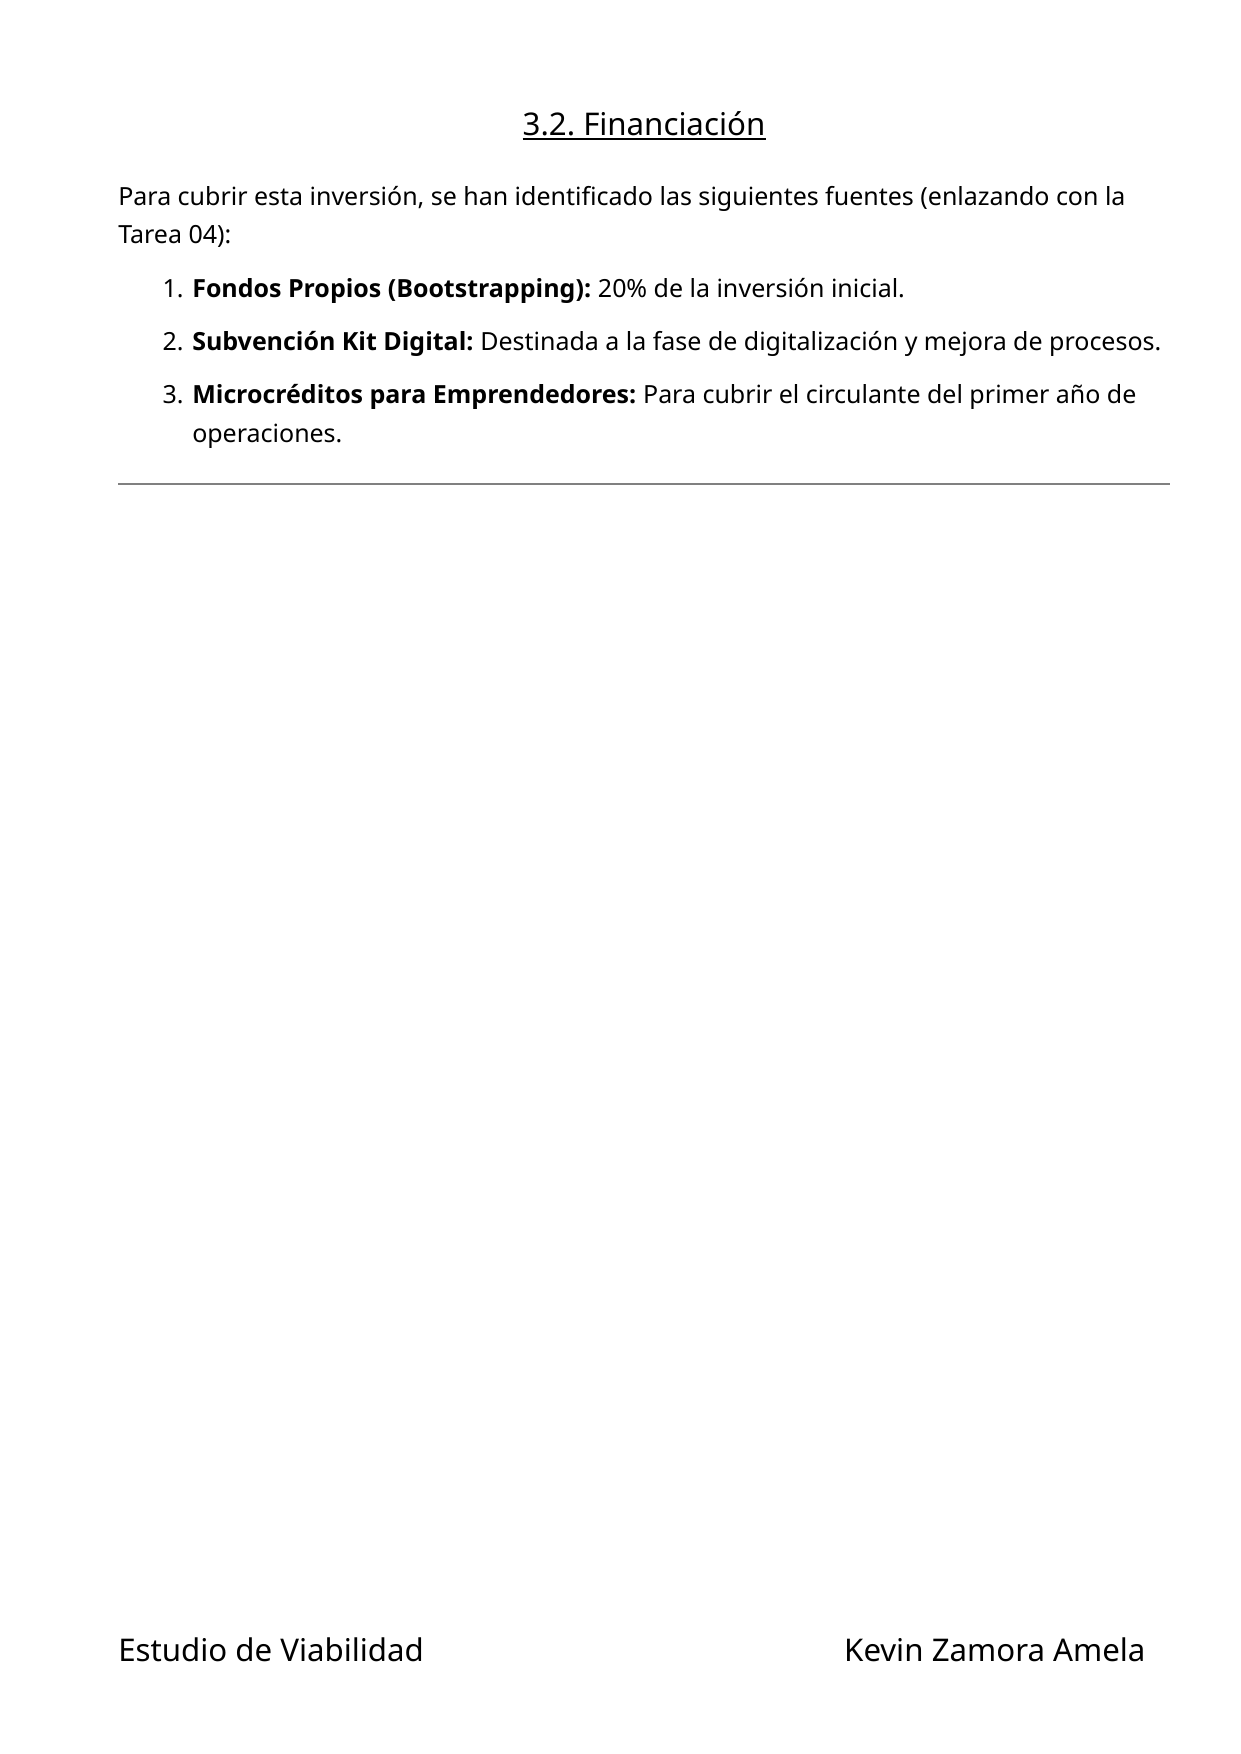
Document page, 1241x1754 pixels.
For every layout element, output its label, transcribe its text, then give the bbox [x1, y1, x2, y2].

text Para cubrir esta inversión, se han identificado las siguientes fuentes (enlazando con la Tarea 04): [118, 178, 1170, 251]
list Fondos Propios (Bootstrapping): 20% de la inversión inicial. [162, 270, 1170, 304]
list Microcréditos para Emprendedores: Para cubrir el circulante del primer año de operaciones. [162, 377, 1170, 450]
subtitle 3.2. Financiación [118, 102, 1170, 144]
list Subvención Kit Digital: Destinada a la fase de digitalización y mejora de procesos. [162, 324, 1170, 358]
